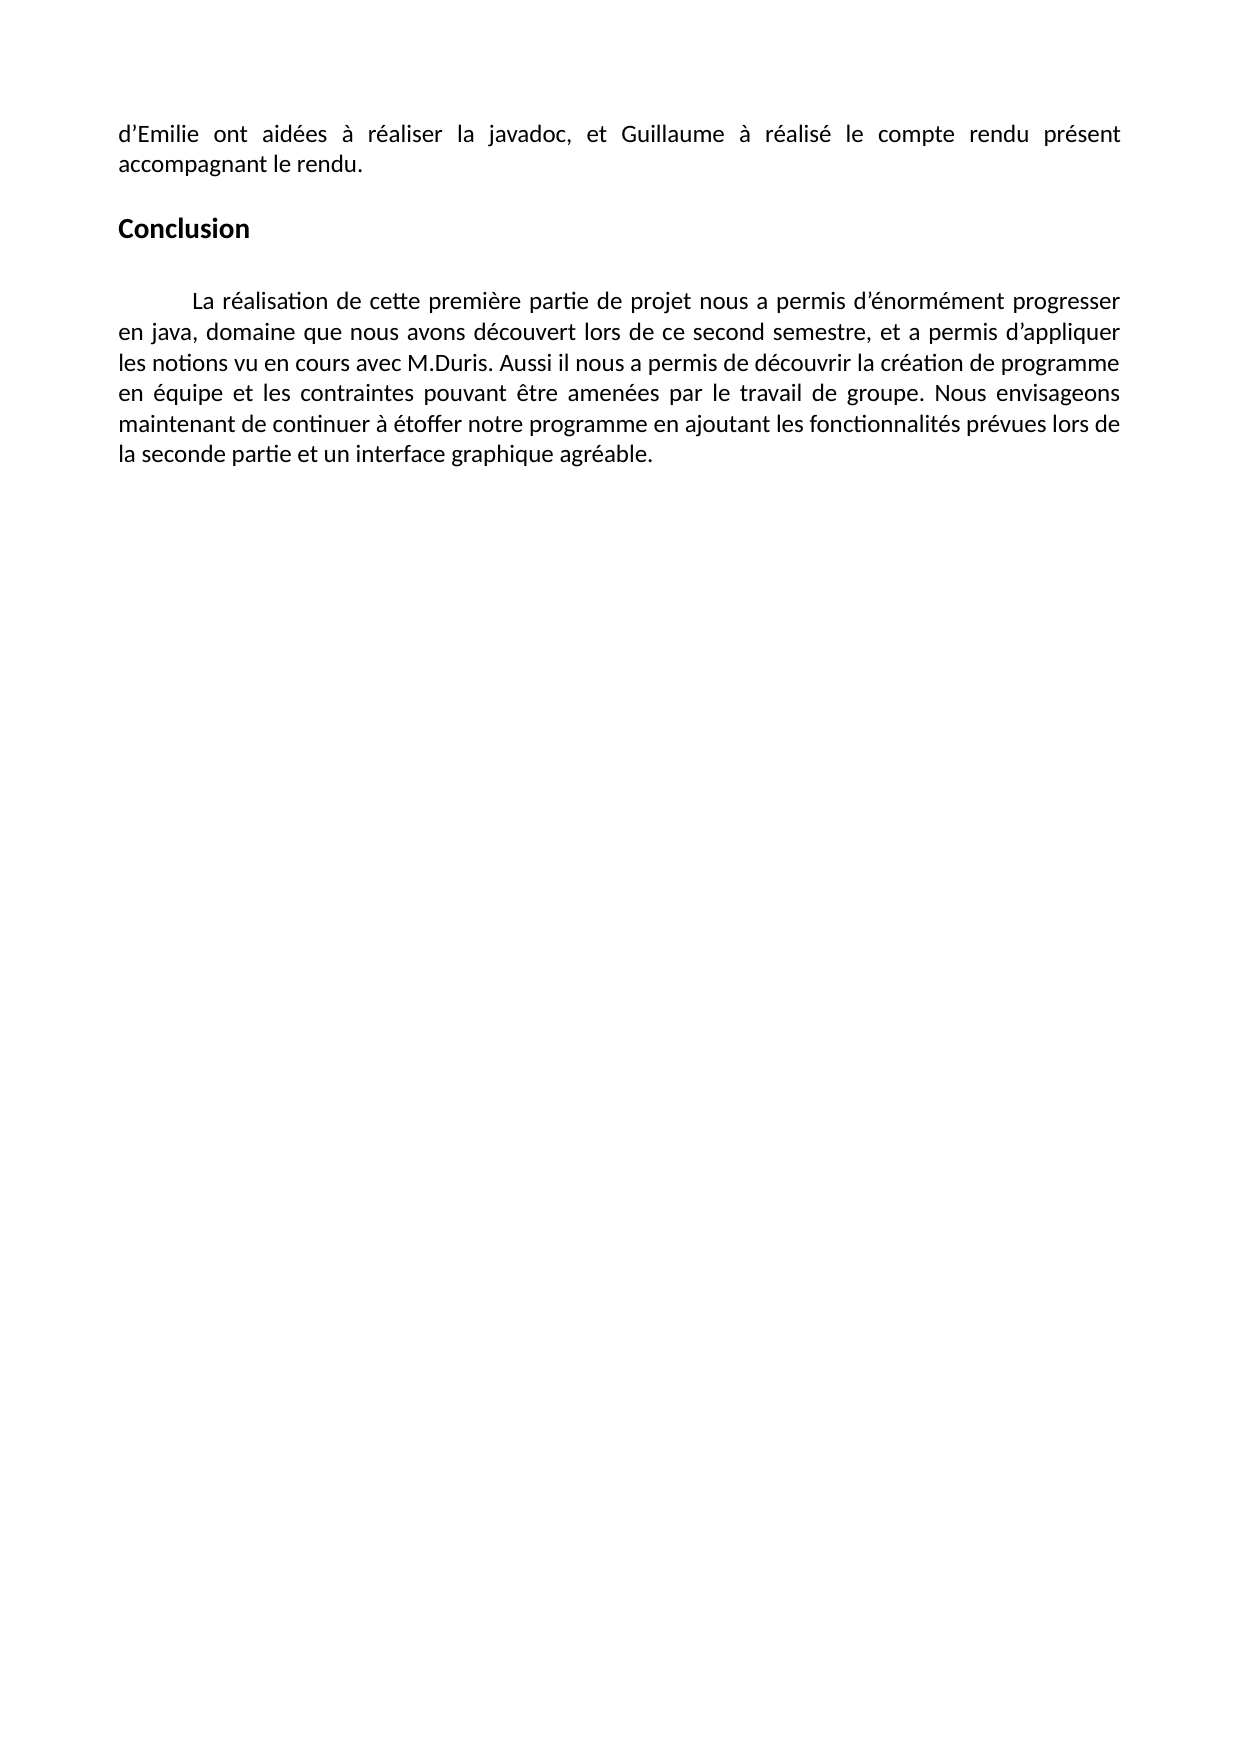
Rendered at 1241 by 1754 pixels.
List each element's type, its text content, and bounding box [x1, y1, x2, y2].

text Conclusion [118, 210, 1122, 245]
text La réalisation de cette première partie de projet nous a permis d’énormément progresser en java, domaine que nous avons découvert lors de ce second semestre, et a permis d’appliquer les notions vu en cours avec M.Duris. Aussi il nous a permis de découvrir la création de programme en équipe et les contraintes pouvant être amenées par le travail de groupe. Nous envisageons maintenant de continuer à étoffer notre programme en ajoutant les fonctionnalités prévues lors de la seconde partie et un interface graphique agréable. [118, 281, 1122, 469]
text d’Emilie ont aidées à réaliser la javadoc, et Guillaume à réalisé le compte rendu présent accompagnant le rendu. [118, 118, 1122, 179]
